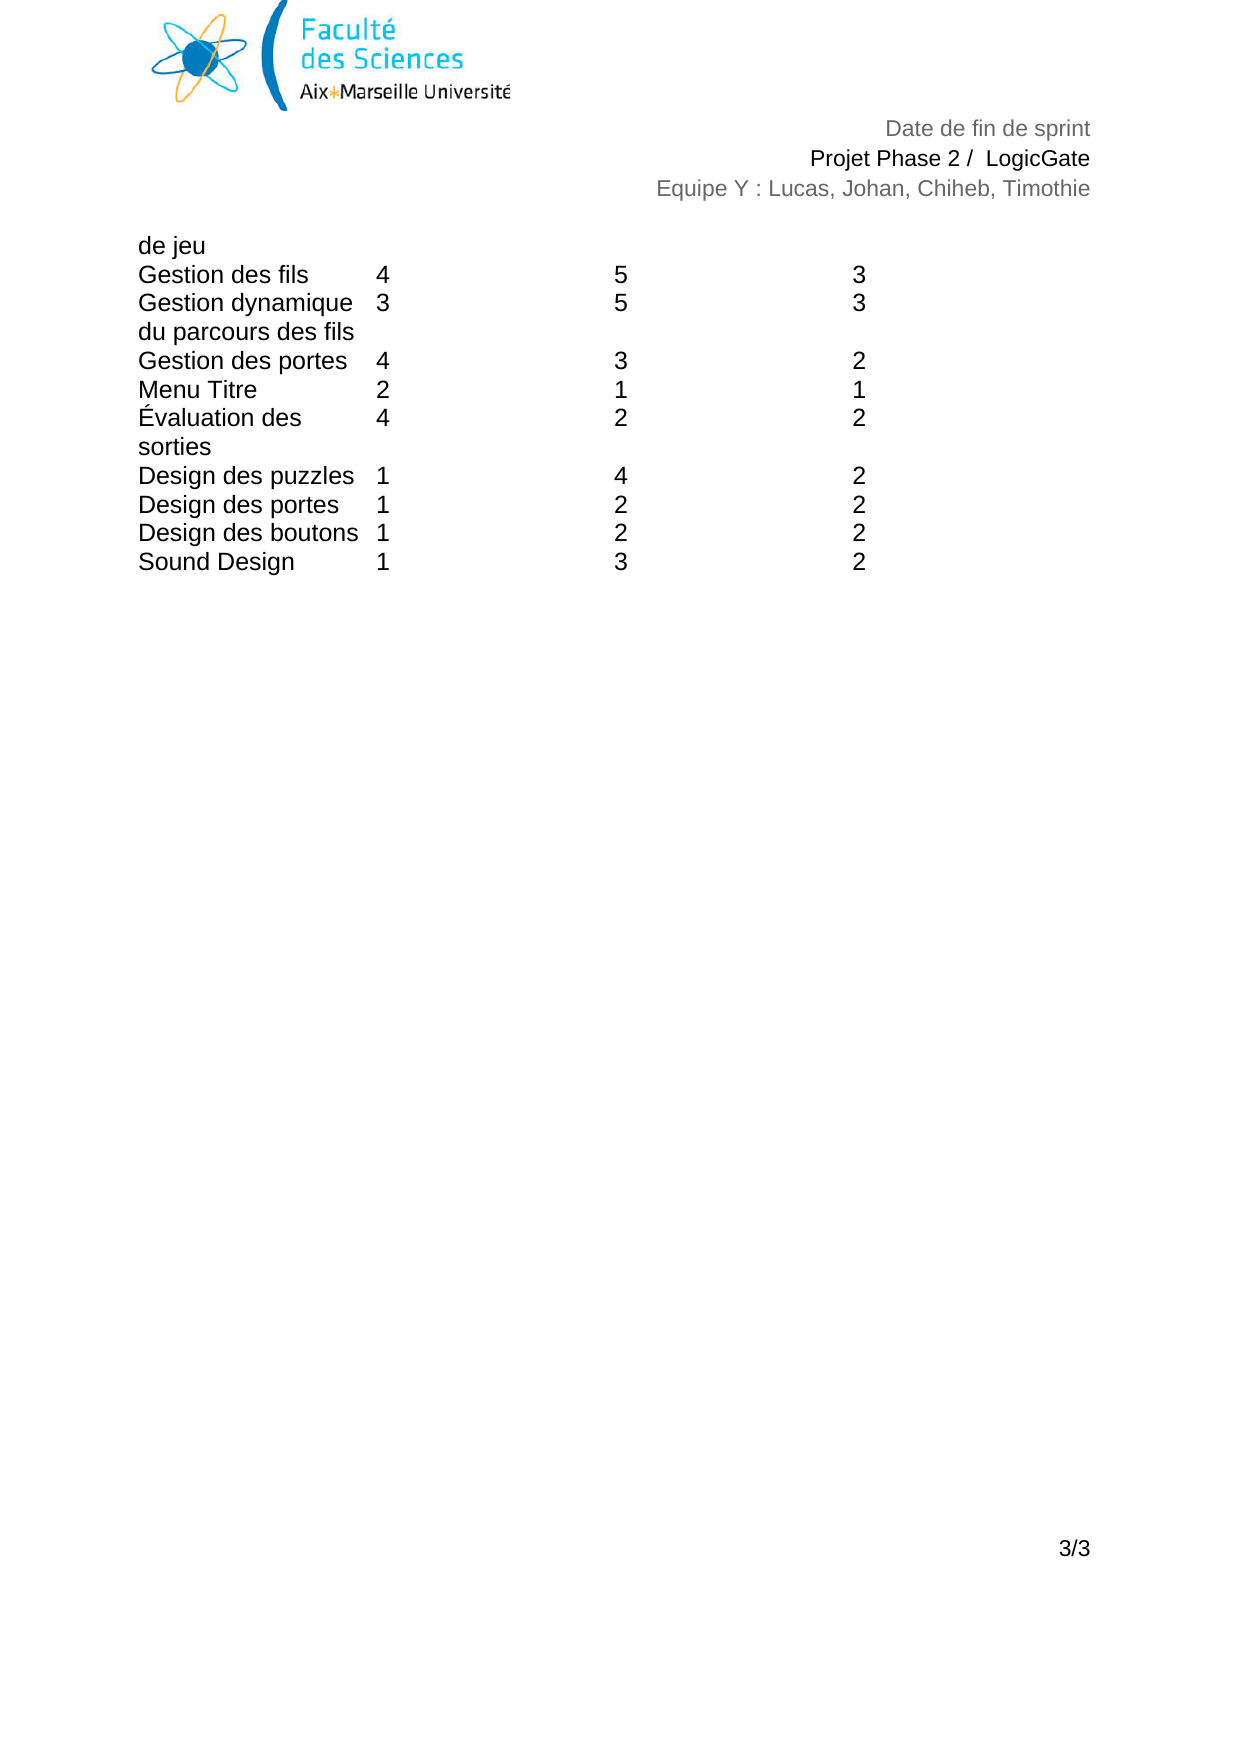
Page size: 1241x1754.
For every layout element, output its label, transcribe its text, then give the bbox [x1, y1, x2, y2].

table_cell 4 [376, 260, 614, 288]
picture [150, 0, 511, 111]
table_cell 3 [614, 346, 852, 375]
table_cell 3 [376, 289, 614, 346]
table_cell [614, 231, 852, 260]
table_cell 1 [852, 375, 1090, 403]
table_cell 2 [852, 346, 1090, 375]
table_cell 4 [376, 346, 614, 375]
table_cell 2 [852, 490, 1090, 518]
table_cell 2 [376, 375, 614, 403]
table_cell Gestion dynamique du parcours des fils [138, 289, 376, 346]
table_cell Design des portes [138, 490, 376, 518]
table_cell 2 [852, 404, 1090, 461]
table_cell 3 [852, 289, 1090, 346]
table_cell Design des puzzles [138, 461, 376, 490]
table_cell 1 [376, 547, 614, 576]
table_cell 1 [376, 461, 614, 490]
table_cell Gestion des portes [138, 346, 376, 375]
table_cell Design des boutons [138, 519, 376, 547]
table_cell 2 [852, 547, 1090, 576]
table_cell Sound Design [138, 547, 376, 576]
table_cell 5 [614, 260, 852, 288]
table_cell 2 [614, 490, 852, 518]
table_cell 4 [614, 461, 852, 490]
table_cell [376, 231, 614, 260]
table_cell 3 [852, 260, 1090, 288]
table_cell 1 [614, 375, 852, 403]
table_cell 2 [852, 461, 1090, 490]
table_cell Menu Titre [138, 375, 376, 403]
table_cell 5 [614, 289, 852, 346]
table_cell 2 [852, 519, 1090, 547]
table_cell 1 [376, 490, 614, 518]
table_cell 4 [376, 404, 614, 461]
table_cell 2 [614, 404, 852, 461]
table_cell [852, 231, 1090, 260]
table_cell 3 [614, 547, 852, 576]
table_cell 2 [614, 519, 852, 547]
table_cell de jeu [138, 231, 376, 260]
table_cell Gestion des fils [138, 260, 376, 288]
table_cell 1 [376, 519, 614, 547]
table_cell Évaluation des sorties [138, 404, 376, 461]
